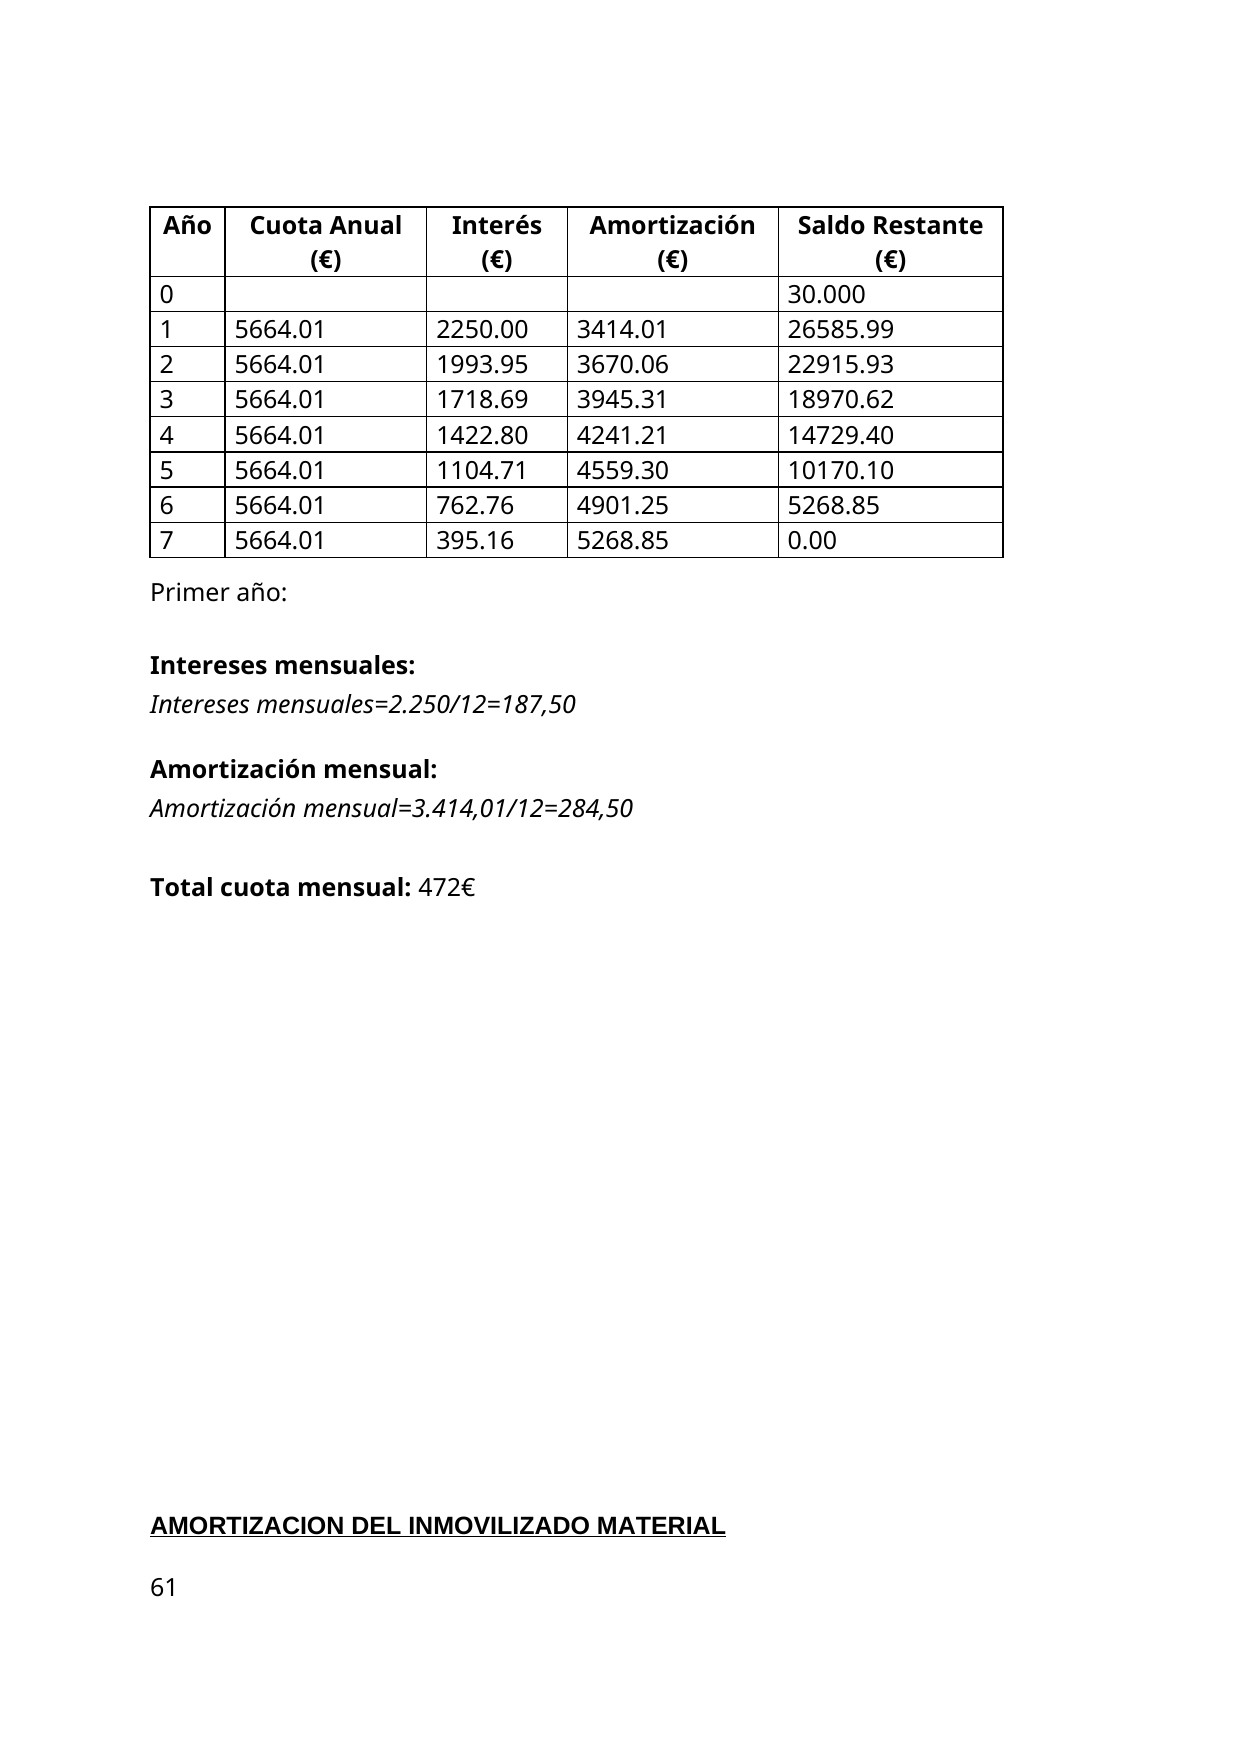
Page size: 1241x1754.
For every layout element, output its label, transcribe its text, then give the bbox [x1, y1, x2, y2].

table_cell 762.76 [427, 488, 567, 522]
table_cell 0 [151, 277, 224, 311]
table_cell [427, 277, 567, 311]
table_cell 2 [151, 347, 224, 381]
table_cell 3670.06 [568, 347, 778, 381]
table_cell [226, 277, 426, 311]
text Amortización mensual=3.414,01/12=284,50 [150, 791, 1090, 865]
table_cell 3945.31 [568, 382, 778, 416]
table_cell 0.00 [779, 523, 1002, 557]
table_cell 5664.01 [226, 453, 426, 486]
text AMORTIZACION DEL INMOVILIZADO MATERIAL [150, 1511, 1090, 1539]
table_cell 18970.62 [779, 382, 1002, 416]
subtitle Primer año: [150, 575, 1090, 609]
table_cell 5 [151, 453, 224, 486]
table_cell 3414.01 [568, 312, 778, 346]
table_cell 26585.99 [779, 312, 1002, 346]
table_header Amortización (€) [568, 208, 778, 276]
table_cell 5664.01 [226, 382, 426, 416]
table_cell 1718.69 [427, 382, 567, 416]
table_cell 4 [151, 417, 224, 451]
table_cell 1993.95 [427, 347, 567, 381]
table_cell 395.16 [427, 523, 567, 557]
table_cell 5664.01 [226, 523, 426, 557]
table_header Cuota Anual (€) [226, 208, 426, 276]
table_cell 1 [151, 312, 224, 346]
table_cell 5664.01 [226, 417, 426, 451]
table_cell 4241.21 [568, 417, 778, 451]
table_cell 6 [151, 488, 224, 522]
table_cell 4559.30 [568, 453, 778, 486]
table_cell 5664.01 [226, 347, 426, 381]
text Total cuota mensual: 472€ [150, 870, 1090, 904]
table_cell [568, 277, 778, 311]
table_cell 5664.01 [226, 488, 426, 522]
table_cell 1422.80 [427, 417, 567, 451]
table_cell 30.000 [779, 277, 1002, 311]
table_header Año [151, 208, 224, 276]
table_cell 4901.25 [568, 488, 778, 522]
table_header Saldo Restante (€) [779, 208, 1002, 276]
table_cell 14729.40 [779, 417, 1002, 451]
table_cell 5664.01 [226, 312, 426, 346]
table_cell 22915.93 [779, 347, 1002, 381]
table_cell 5268.85 [779, 488, 1002, 522]
table_cell 2250.00 [427, 312, 567, 346]
table_cell 3 [151, 382, 224, 416]
table_cell 10170.10 [779, 453, 1002, 486]
table_cell 1104.71 [427, 453, 567, 486]
table_cell 7 [151, 523, 224, 557]
text Amortización mensual: [150, 752, 1090, 786]
table_cell 5268.85 [568, 523, 778, 557]
table_header Interés (€) [427, 208, 567, 276]
text Intereses mensuales: Intereses mensuales=2.250/12=187,50 [150, 648, 1090, 721]
